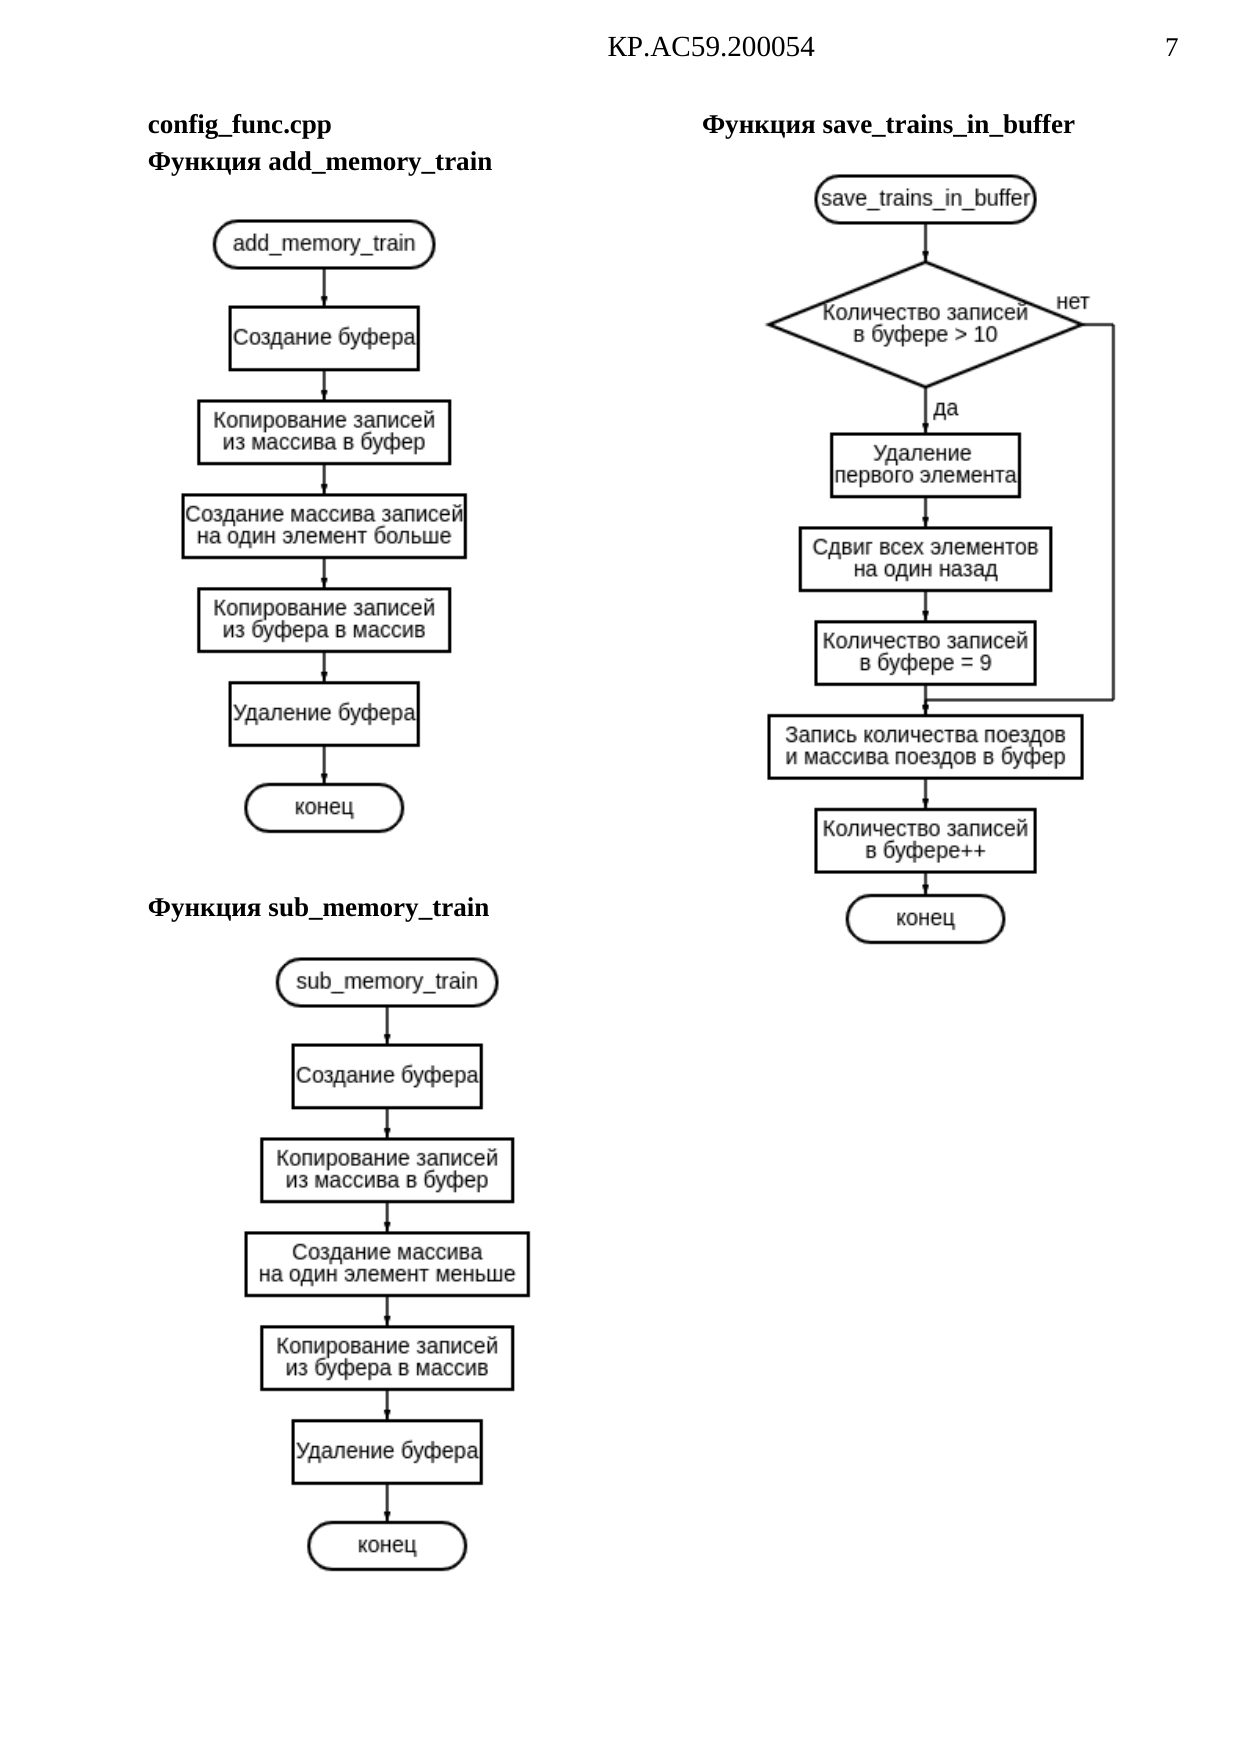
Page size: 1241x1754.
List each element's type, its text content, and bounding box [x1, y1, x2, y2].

picture [738, 145, 1145, 974]
text Функция add_memory_train [148, 145, 627, 176]
picture [152, 190, 497, 863]
text Функция save_trains_in_buffer [702, 108, 1181, 139]
text Функция sub_memory_train [148, 891, 627, 922]
picture [215, 928, 560, 1601]
text config_func.cpp [148, 108, 627, 139]
